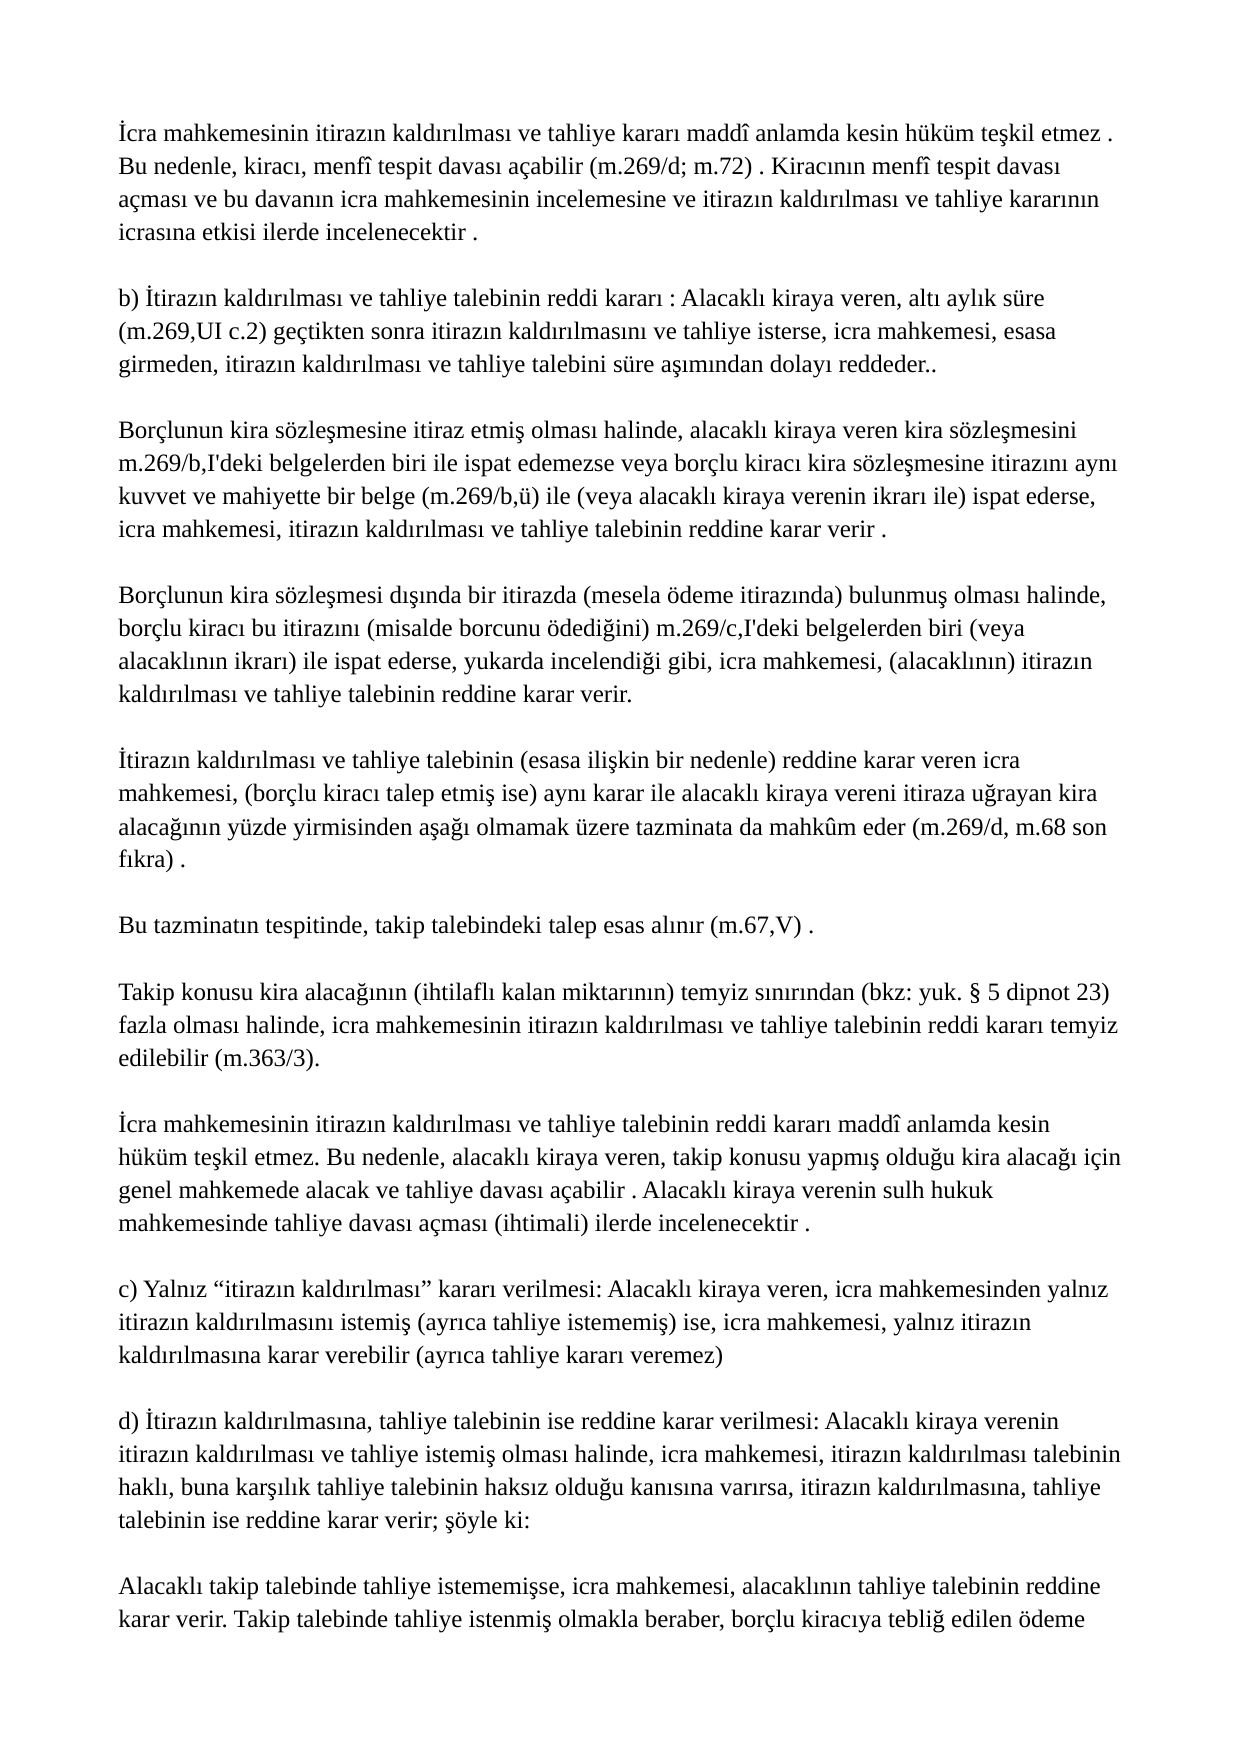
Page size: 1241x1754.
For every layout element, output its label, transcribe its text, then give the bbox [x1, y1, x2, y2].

text İcra mahkemesinin itirazın kaldırılması ve tahliye kararı maddî anlamda kesin hüküm teşkil etmez . Bu nedenle, kiracı, menfî tespit davası açabilir (m.269/d; m.72) . Kiracının menfî tespit davası açması ve bu davanın icra mahkemesinin incelemesine ve itirazın kaldırılması ve tahliye kararının icrasına etkisi ilerde incelenecektir . b) İtirazın kaldırılması ve tahliye talebinin reddi kararı : Alacaklı kiraya veren, altı aylık süre (m.269,UI c.2) geçtikten sonra itirazın kaldırılmasını ve tahliye isterse, icra mahkemesi, esasa girmeden, itirazın kaldırılması ve tahliye talebini süre aşımından dolayı reddeder.. Borçlunun kira sözleşmesine itiraz etmiş olması halinde, alacaklı kiraya veren kira sözleşmesini m.269/b,I'deki belgelerden biri ile ispat edemezse veya borçlu kiracı kira sözleşmesine itirazını aynı kuvvet ve mahiyette bir belge (m.269/b,ü) ile (veya alacaklı kiraya verenin ikrarı ile) ispat ederse, icra mahkemesi, itirazın kaldırılması ve tahliye talebinin reddine karar verir . Borçlunun kira sözleşmesi dışında bir itirazda (mesela ödeme itirazında) bulunmuş olması halinde, borçlu kiracı bu itirazını (misalde borcunu ödediğini) m.269/c,I'deki belgelerden biri (veya alacaklının ikrarı) ile ispat ederse, yukarda incelendiği gibi, icra mahkemesi, (alacaklının) itirazın kaldırılması ve tahliye talebinin reddine karar verir. İtirazın kaldırılması ve tahliye talebinin (esasa ilişkin bir nedenle) reddine karar veren icra mahkemesi, (borçlu kiracı talep etmiş ise) aynı karar ile alacaklı kiraya vereni itiraza uğrayan kira alacağının yüzde yirmisinden aşağı olmamak üzere tazminata da mahkûm eder (m.269/d, m.68 son fıkra) . Bu tazminatın tespitinde, takip talebindeki talep esas alınır (m.67,V) . Takip konusu kira alacağının (ihtilaflı kalan miktarının) temyiz sınırından (bkz: yuk. § 5 dipnot 23) fazla olması halinde, icra mahkemesinin itirazın kaldırılması ve tahliye talebinin reddi kararı temyiz edilebilir (m.363/3). İcra mahkemesinin itirazın kaldırılması ve tahliye talebinin reddi kararı maddî anlamda kesin hüküm teşkil etmez. Bu nedenle, alacaklı kiraya veren, takip konusu yapmış olduğu kira alacağı için genel mahkemede alacak ve tahliye davası açabilir . Alacaklı kiraya verenin sulh hukuk mahkemesinde tahliye davası açması (ihtimali) ilerde incelenecektir . c) Yalnız “itirazın kaldırılması” kararı verilmesi: Alacaklı kiraya veren, icra mahkemesinden yalnız itirazın kaldırılmasını istemiş (ayrıca tahliye istememiş) ise, icra mahkemesi, yalnız itirazın kaldırılmasına karar verebilir (ayrıca tahliye kararı veremez) d) İtirazın kaldırılmasına, tahliye talebinin ise reddine karar verilmesi: Alacaklı kiraya verenin itirazın kaldırılması ve tahliye istemiş olması halinde, icra mahkemesi, itirazın kaldırılması talebinin haklı, buna karşılık tahliye talebinin haksız olduğu kanısına varırsa, itirazın kaldırılmasına, tahliye talebinin ise reddine karar verir; şöyle ki: Alacaklı takip talebinde tahliye istememişse, icra mahkemesi, alacaklının tahliye talebinin reddine karar verir. Takip talebinde tahliye istenmiş olmakla beraber, borçlu kiracıya tebliğ edilen ödeme [118, 118, 1122, 1633]
